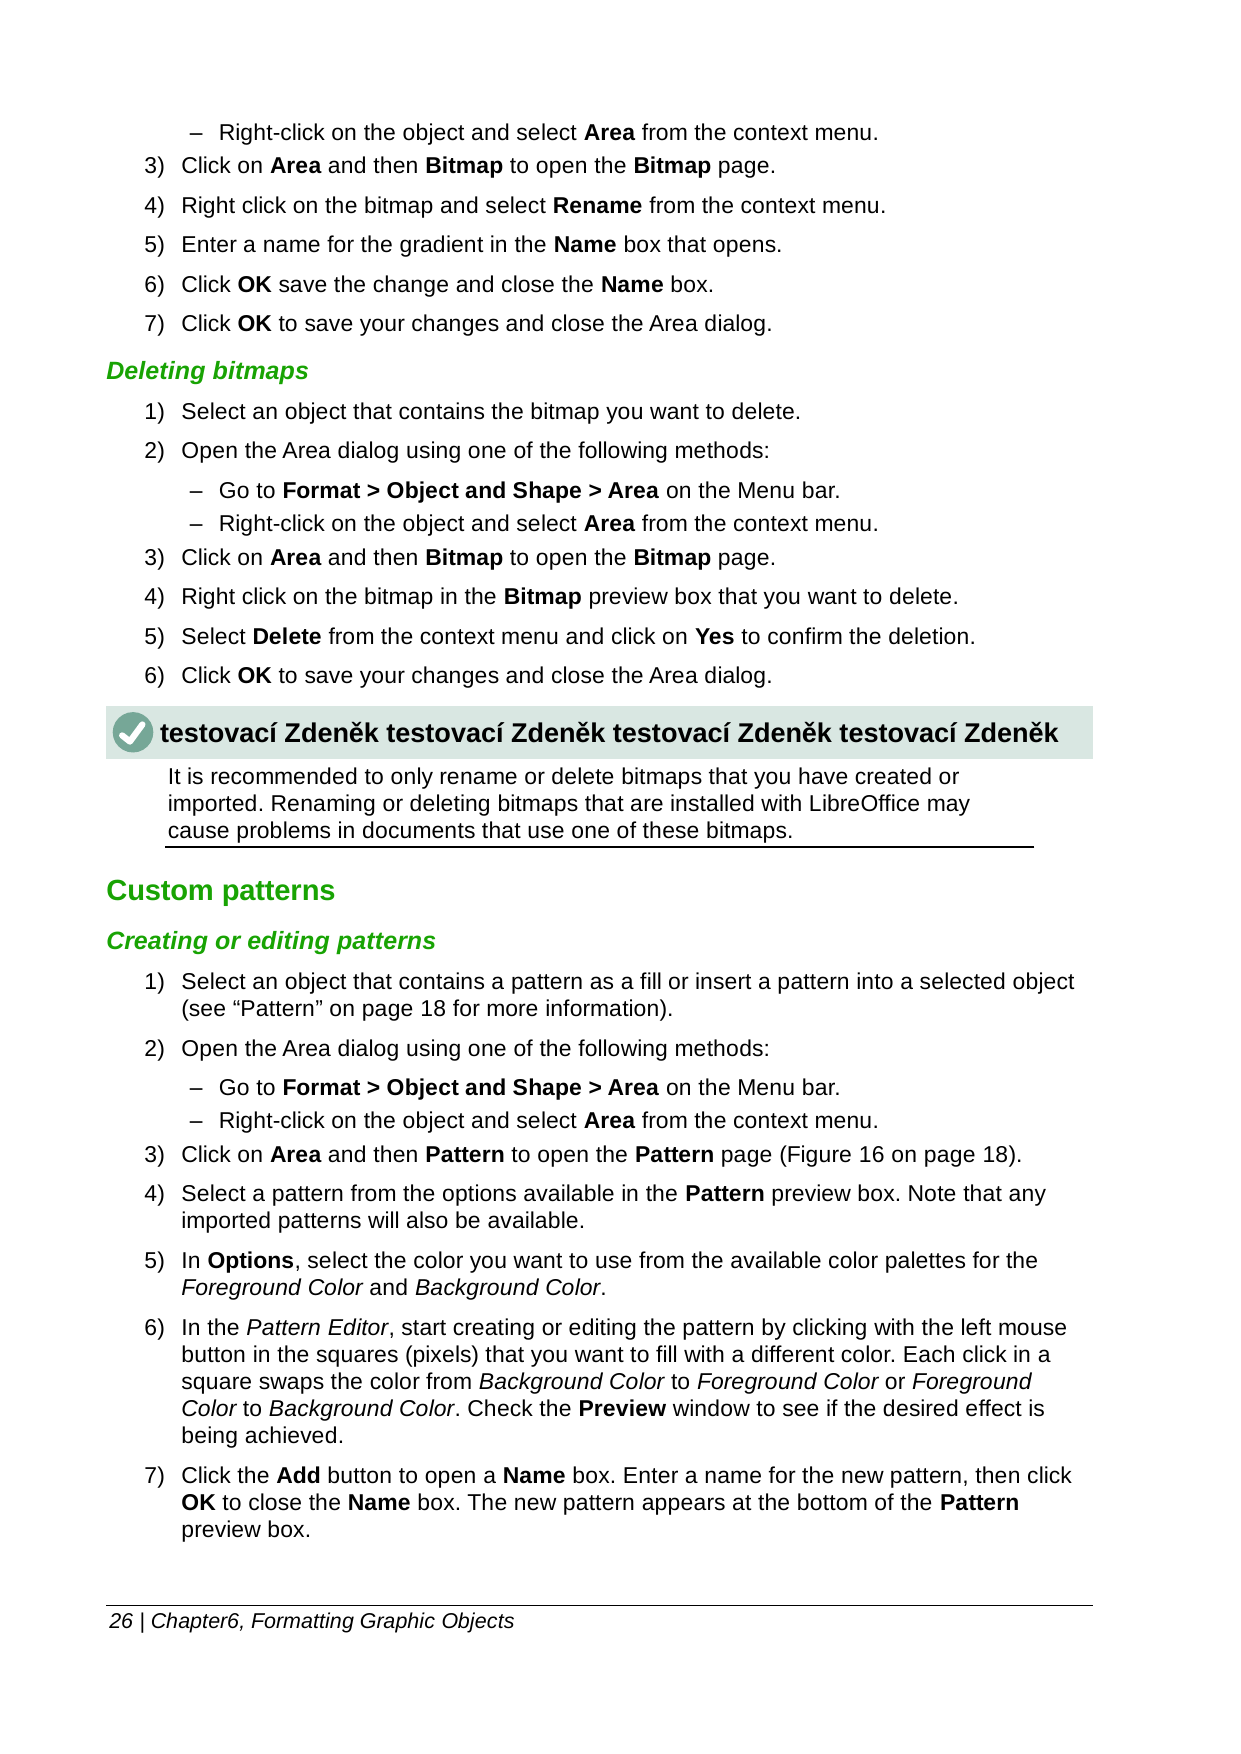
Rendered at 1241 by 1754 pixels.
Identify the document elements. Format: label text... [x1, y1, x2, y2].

list Right-click on the object and select Area from the context menu. [189, 118, 1093, 145]
list Go to Format > Object and Shape > Area on the Menu bar. [189, 476, 1093, 503]
list Open the Area dialog using one of the following methods: [164, 1034, 1093, 1061]
list In Options, select the color you want to use from the available color palettes for the Foreground Color and Background Color. [164, 1246, 1093, 1301]
list Click on Area and then Pattern to open the Pattern page (Figure 16 on page 17). [164, 1140, 1093, 1167]
subtitle Deleting bitmaps [106, 356, 1093, 385]
subtitle Custom patterns [106, 873, 1093, 907]
list Right-click on the object and select Area from the context menu. [189, 510, 1093, 537]
list Right-click on the object and select Area from the context menu. [189, 1107, 1093, 1134]
list Select Delete from the context menu and click on Yes to confirm the deletion. [164, 622, 1093, 649]
text It is recommended to only rename or delete bitmaps that you have created or imported. Renaming or deleting bitmaps that are installed with LibreOffice may cause problems in documents that use one of these bitmaps. [164, 759, 1034, 848]
list Click OK to save your changes and close the Area dialog. [164, 310, 1093, 337]
list Select a pattern from the options available in the Pattern preview box. Note that any imported patterns will also be available. [164, 1180, 1093, 1234]
list Right click on the bitmap in the Bitmap preview box that you want to delete. [164, 583, 1093, 610]
list Select an object that contains the bitmap you want to delete. [164, 397, 1093, 424]
list Go to Format > Object and Shape > Area on the Menu bar. [189, 1073, 1093, 1101]
list Right click on the bitmap and select Rename from the context menu. [164, 191, 1093, 218]
list Click the Add button to open a Name box. Enter a name for the new pattern, then click OK to close the Name box. The new pattern appears at the bottom of the Pattern preview box. [164, 1461, 1093, 1542]
list Enter a name for the gradient in the Name box that opens. [164, 231, 1093, 258]
list Click OK save the change and close the Name box. [164, 270, 1093, 297]
list In the Pattern Editor, start creating or editing the pattern by clicking with the left mouse button in the squares (pixels) that you want to fill with a different color. Each click in a square swaps the color from Background Color to Foreground Color or Foreground Color to Background Color. Check the Preview window to see if the desired effect is being achieved. [164, 1313, 1093, 1448]
list Click OK to save your changes and close the Area dialog. [164, 662, 1093, 689]
subtitle Creating or editing patterns [106, 926, 1093, 955]
list Select an object that contains a pattern as a fill or insert a pattern into a selected object (see “Pattern” on page 17 for more information). [164, 967, 1093, 1021]
list Open the Area dialog using one of the following methods: [164, 437, 1093, 464]
subtitle testovací Zdeněk testovací Zdeněk testovací Zdeněk testovací Zdeněk [106, 706, 1093, 759]
list Click on Area and then Bitmap to open the Bitmap page. [164, 543, 1093, 570]
list Click on Area and then Bitmap to open the Bitmap page. [164, 151, 1093, 178]
